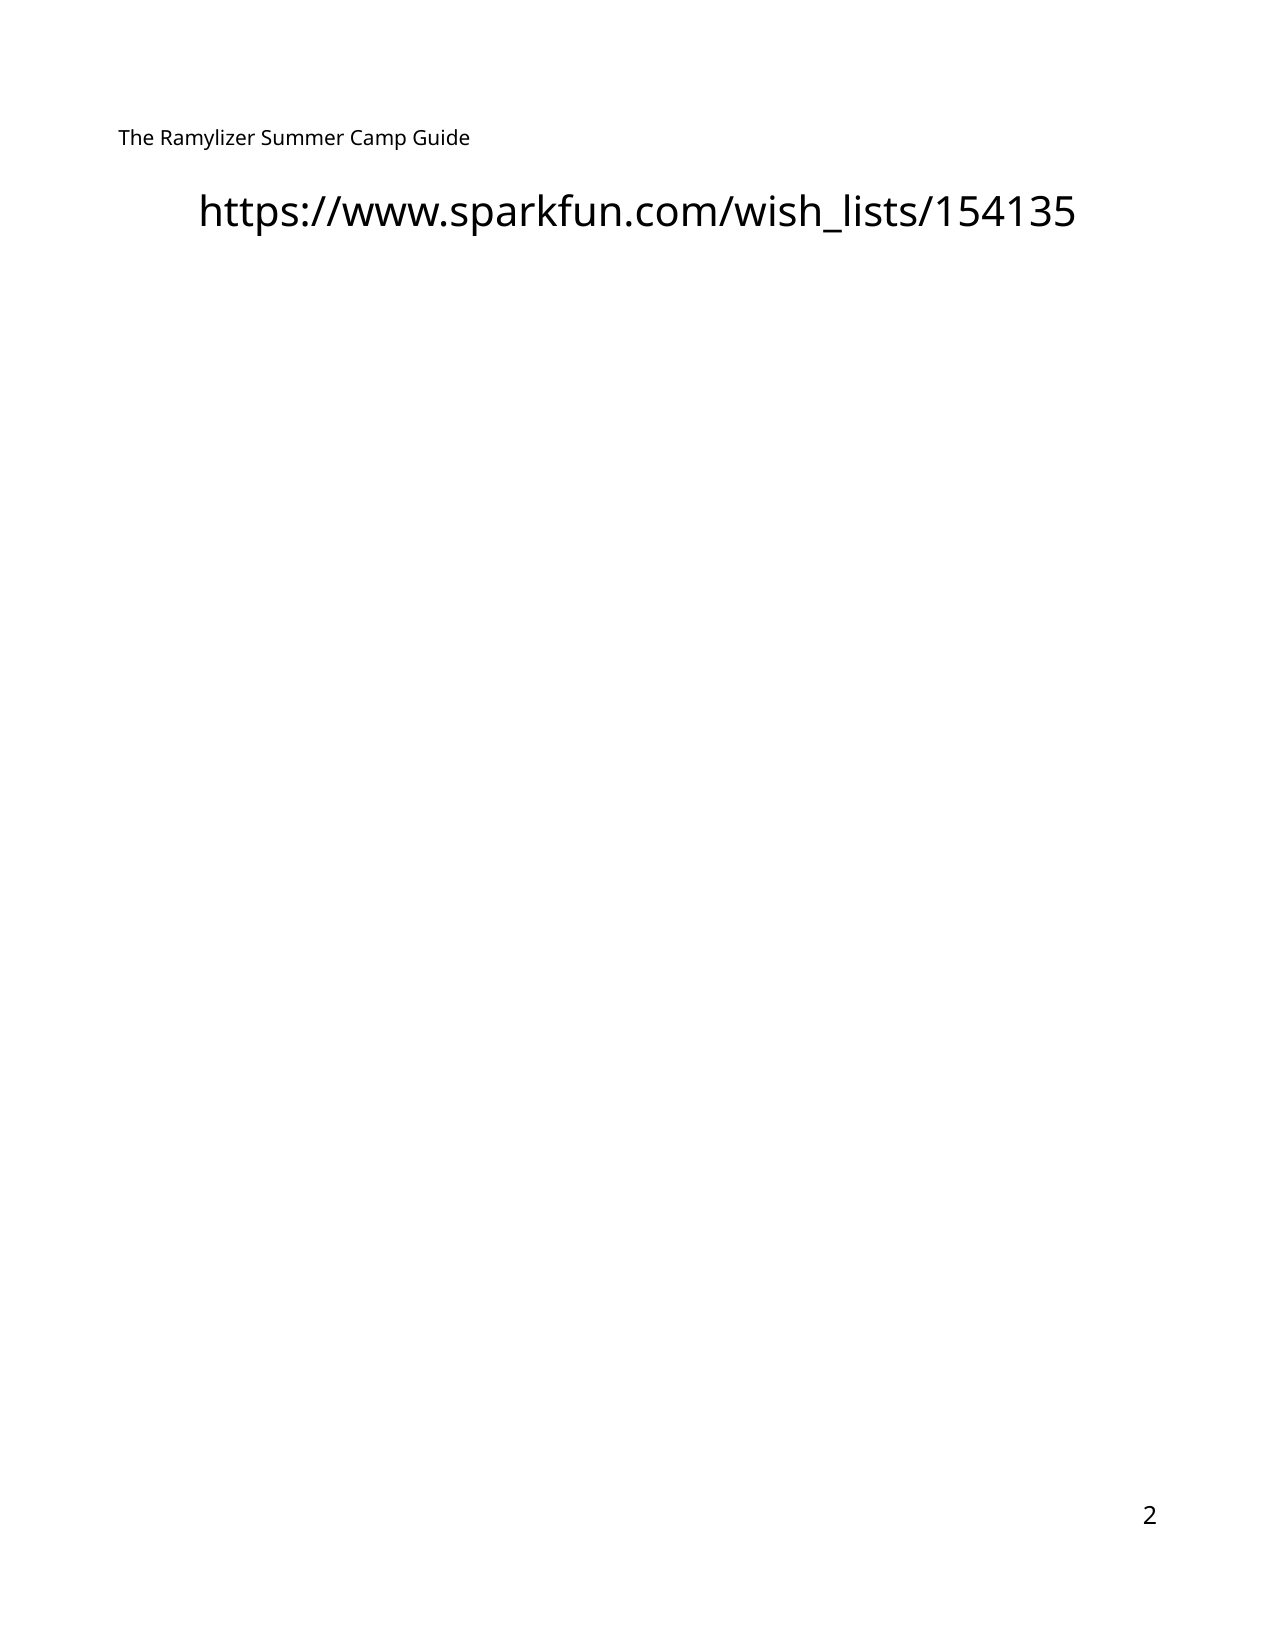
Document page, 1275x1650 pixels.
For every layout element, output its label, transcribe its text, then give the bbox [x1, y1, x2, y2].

text https://www.sparkfun.com/wish_lists/154135 [118, 182, 1157, 238]
